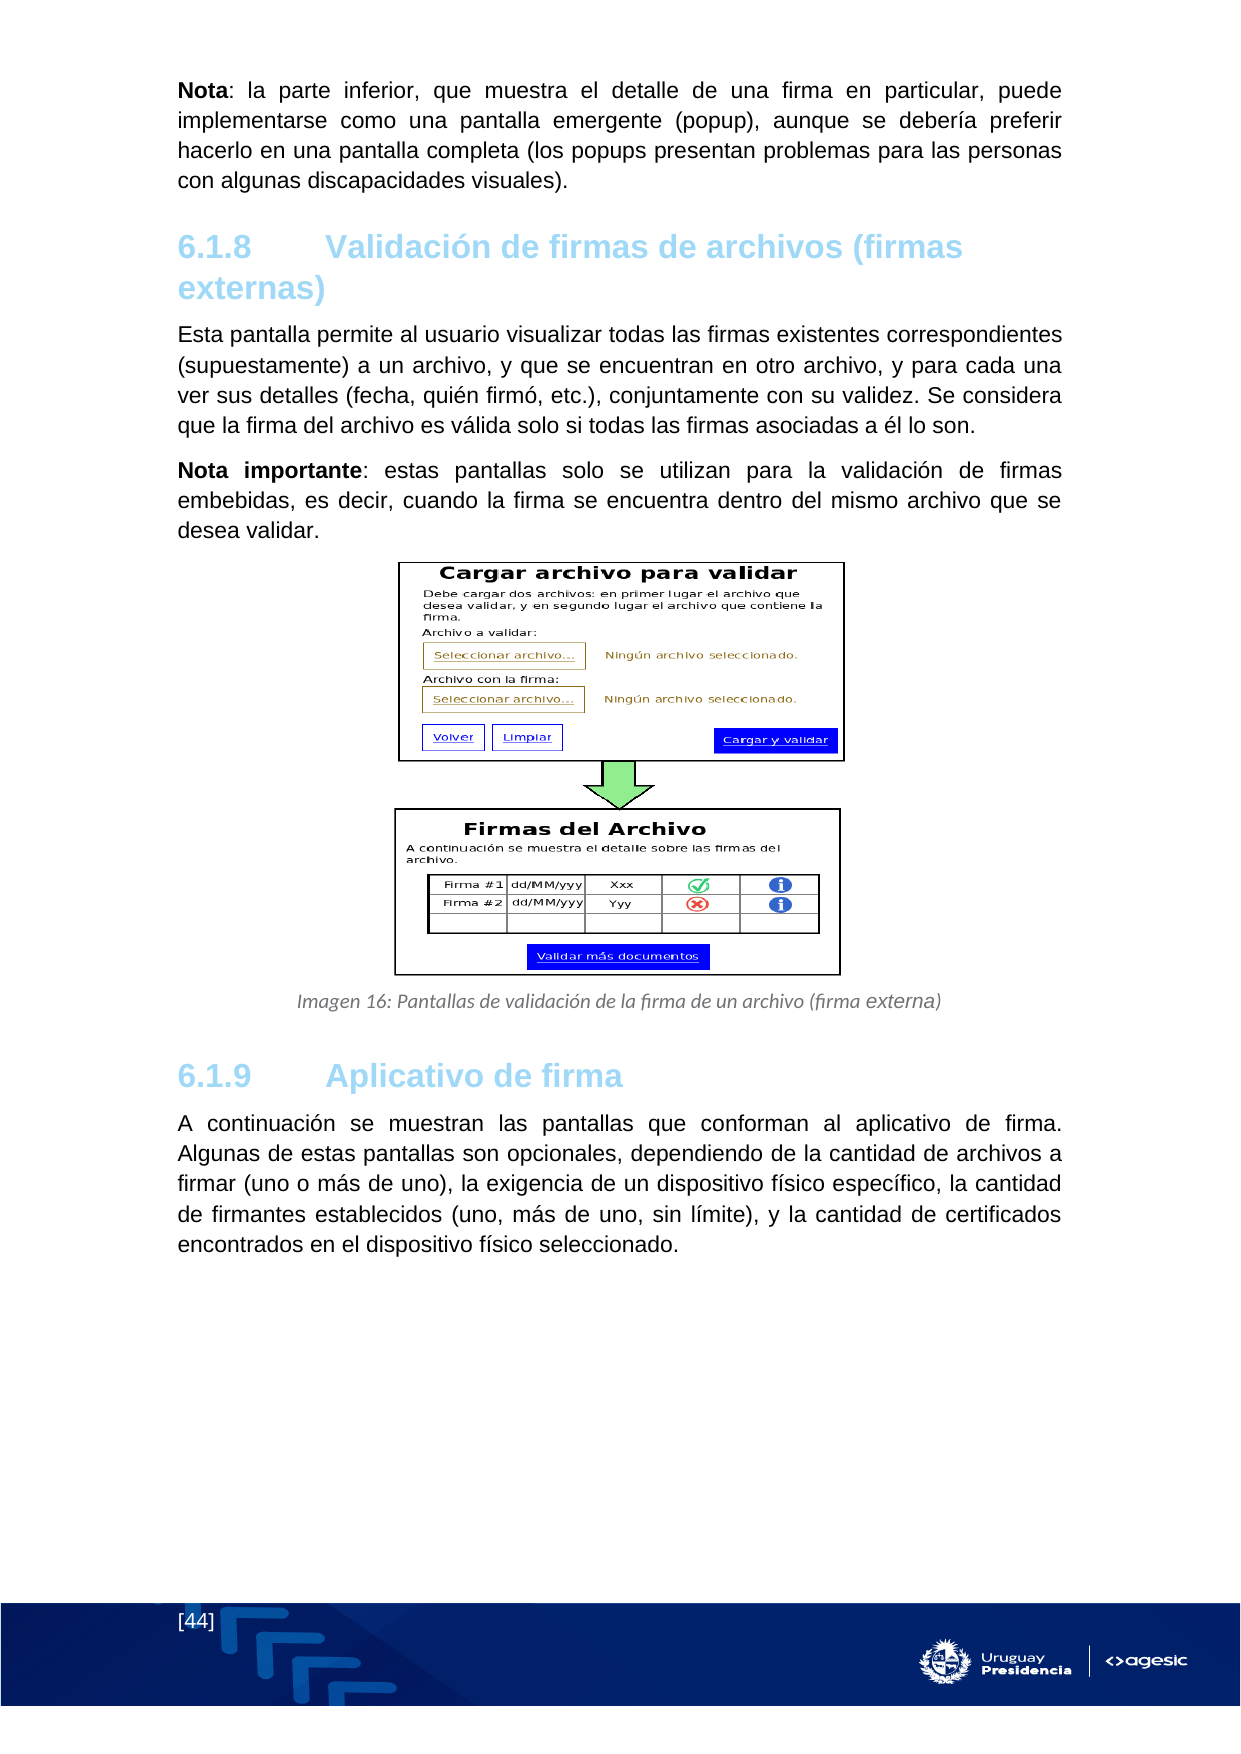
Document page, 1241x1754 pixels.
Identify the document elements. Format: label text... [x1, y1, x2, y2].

subtitle Aplicativo de firma [177, 1014, 1063, 1095]
text A continuación se muestran las pantallas que conforman al aplicativo de firma. Algunas de estas pantallas son opcionales, dependiendo de la cantidad de archivos a firmar (uno o más de uno), la exigencia de un dispositivo físico específico, la cantidad de firmantes establecidos (uno, más de uno, sin límite), y la cantidad de certificados encontrados en el dispositivo físico seleccionado. [177, 1110, 1063, 1257]
text Nota importante: estas pantallas solo se utilizan para la validación de firmas embebidas, es decir, cuando la firma se encuentra dentro del mismo archivo que se desea validar. [177, 457, 1063, 543]
picture [394, 562, 847, 976]
picture [0, 1603, 1241, 1706]
text Nota: la parte inferior, que muestra el detalle de una firma en particular, puede implementarse como una pantalla emergente (popup), aunque se debería preferir hacerlo en una pantalla completa (los popups presentan problemas para las personas con algunas discapacidades visuales). [177, 77, 1063, 194]
subtitle Validación de firmas de archivos (firmas externas) [177, 227, 1063, 306]
text Esta pantalla permite al usuario visualizar todas las firmas existentes correspondientes (supuestamente) a un archivo, y que se encuentran en otro archivo, y para cada una ver sus detalles (fecha, quién firmó, etc.), conjuntamente con su validez. Se considera que la firma del archivo es válida solo si todas las firmas asociadas a él lo son. [177, 321, 1063, 438]
text Imagen 16: Pantallas de validación de la firma de un archivo (firma externa) [177, 562, 1063, 1014]
